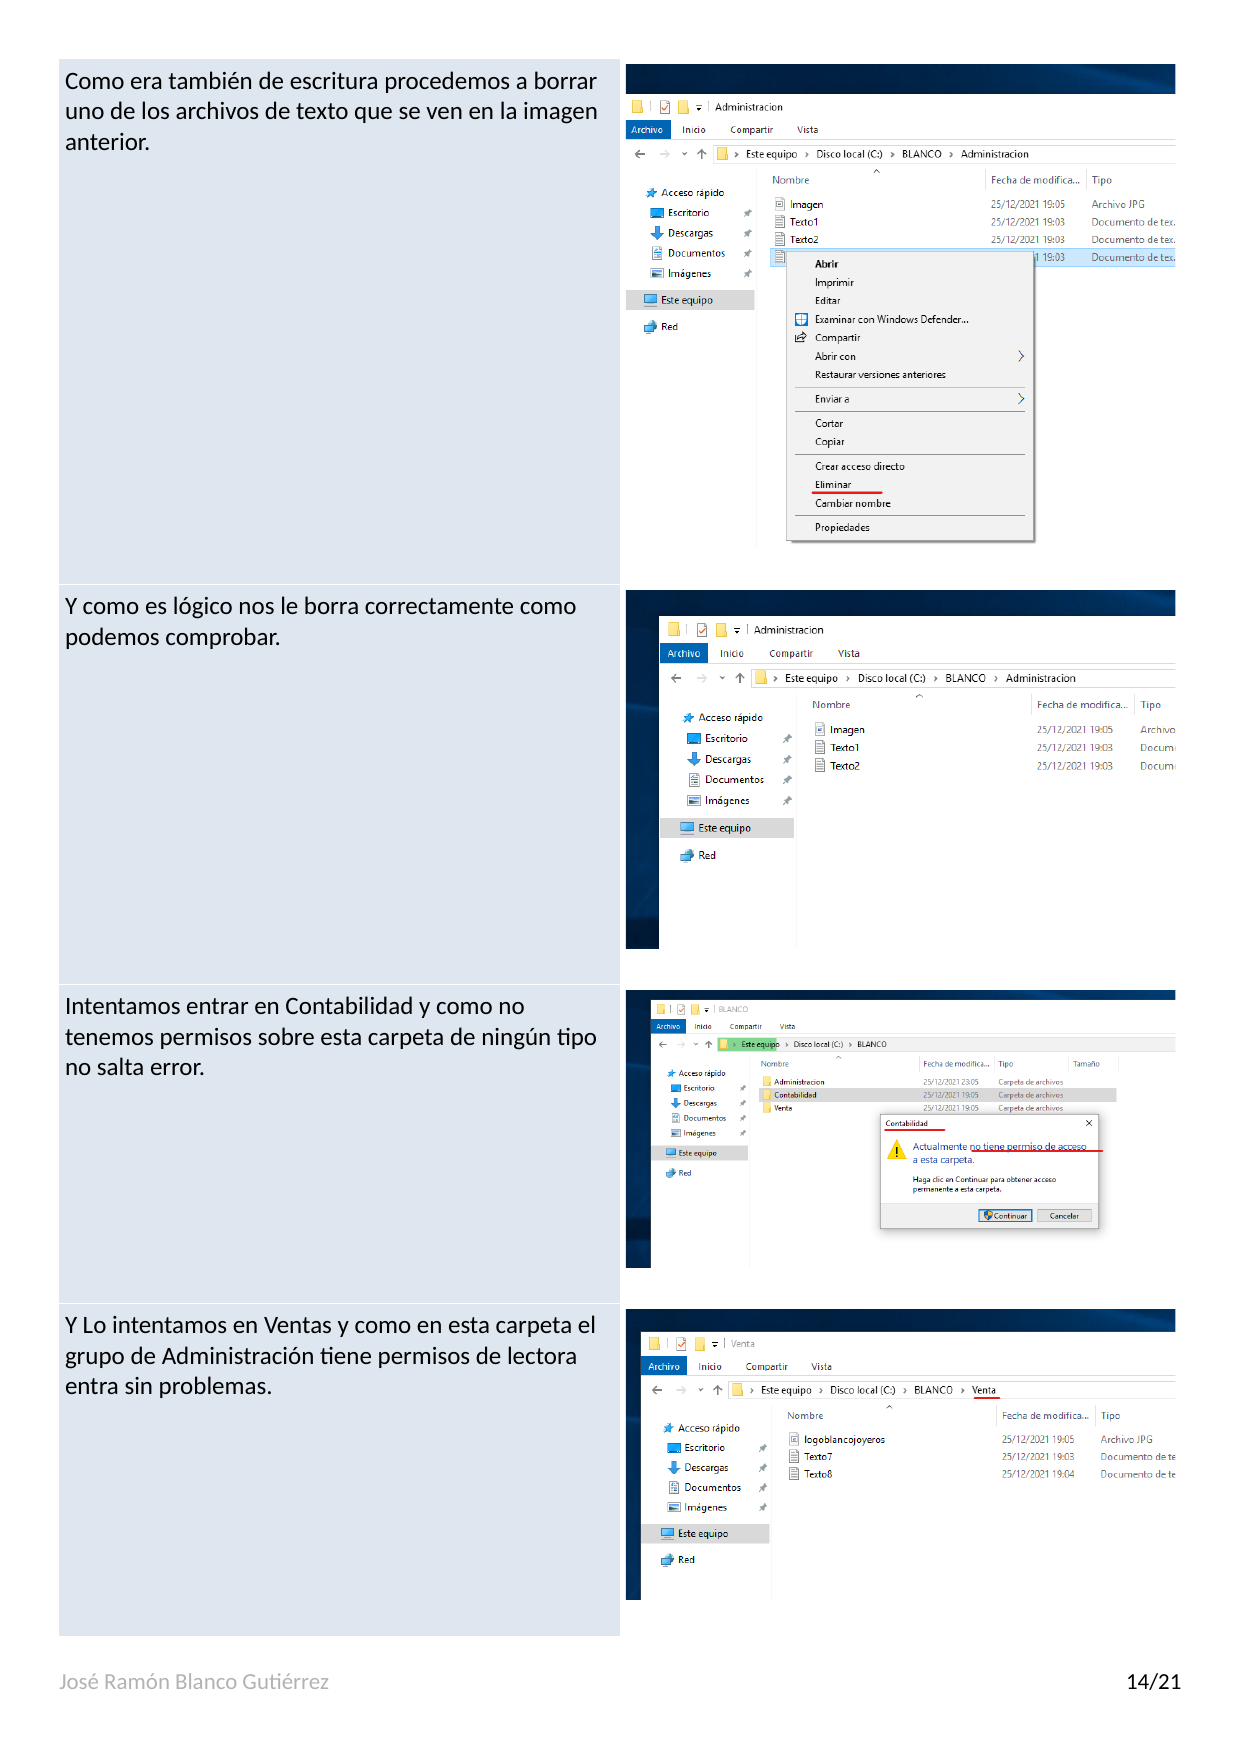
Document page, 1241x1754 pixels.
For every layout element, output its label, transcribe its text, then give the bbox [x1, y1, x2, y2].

table_cell [620, 59, 1181, 584]
table_cell Y Lo intentamos en Ventas y como en esta carpeta el grupo de Administración tiene permisos de lectora entra sin problemas. [59, 1304, 620, 1636]
table_cell Como era también de escritura procedemos a borrar uno de los archivos de texto que se ven en la imagen anterior. [59, 59, 620, 584]
table_cell [620, 985, 1181, 1303]
picture [625, 990, 1176, 1268]
picture [625, 1309, 1176, 1600]
picture [625, 64, 1176, 549]
picture [625, 590, 1176, 949]
table_cell Intentamos entrar en Contabilidad y como no tenemos permisos sobre esta carpeta de ningún tipo no salta error. [59, 985, 620, 1303]
table_cell Y como es lógico nos le borra correctamente como podemos comprobar. [59, 585, 620, 984]
table_cell [620, 1304, 1181, 1636]
table_cell [620, 585, 1181, 984]
